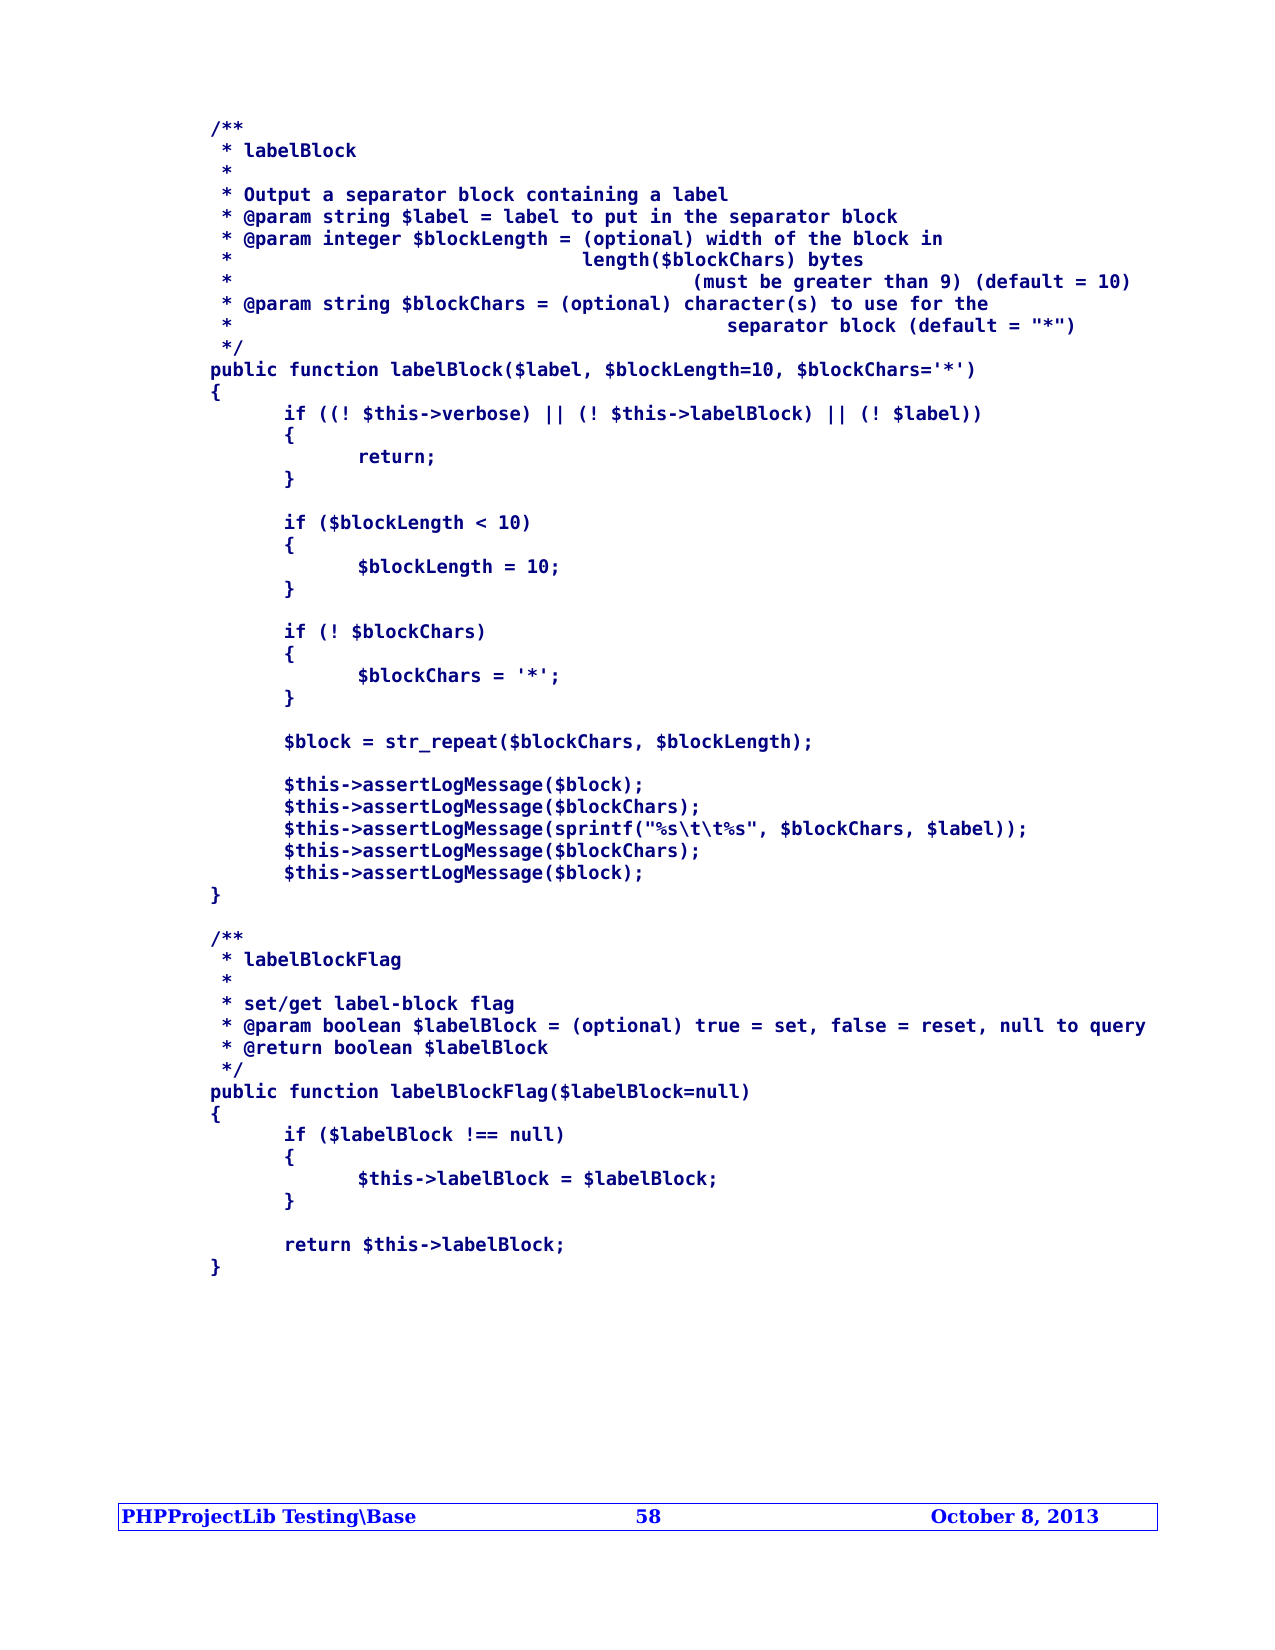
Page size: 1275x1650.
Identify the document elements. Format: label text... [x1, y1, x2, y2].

list } [136, 468, 1157, 490]
list * labelBlock [136, 140, 1157, 162]
list * Output a separator block containing a label [136, 184, 1157, 206]
list * @param boolean $labelBlock = (optional) true = set, false = reset, null to query [136, 1015, 1157, 1037]
list * @param string $blockChars = (optional) character(s) to use for the [136, 293, 1157, 315]
list } [136, 1256, 1157, 1277]
list * @return boolean $labelBlock [136, 1037, 1157, 1059]
list return; [136, 446, 1157, 468]
list * @param integer $blockLength = (optional) width of the block in [136, 227, 1157, 249]
list $this->assertLogMessage(sprintf("%s\t\t%s", $blockChars, $label)); [136, 818, 1157, 840]
list } [136, 1190, 1157, 1212]
list */ [136, 337, 1157, 359]
list { [136, 1146, 1157, 1168]
list public function labelBlock($label, $blockLength=10, $blockChars='*') [136, 359, 1157, 381]
list $blockLength = 10; [136, 556, 1157, 577]
list } [136, 687, 1157, 709]
list $this->assertLogMessage($blockChars); [136, 796, 1157, 818]
list { [136, 1102, 1157, 1124]
list * separator block (default = "*") [136, 315, 1157, 337]
list */ [136, 1059, 1157, 1081]
list * (must be greater than 9) (default = 10) [136, 271, 1157, 293]
list public function labelBlockFlag($labelBlock=null) [136, 1081, 1157, 1102]
list /** [136, 118, 1157, 140]
list $this->labelBlock = $labelBlock; [136, 1168, 1157, 1190]
list $block = str_repeat($blockChars, $blockLength); [136, 731, 1157, 752]
list * length($blockChars) bytes [136, 249, 1157, 271]
list $blockChars = '*'; [136, 665, 1157, 687]
list { [136, 424, 1157, 446]
list if ($blockLength < 10) [136, 512, 1157, 534]
list * [136, 162, 1157, 184]
list } [136, 884, 1157, 906]
list if ((! $this->verbose) || (! $this->labelBlock) || (! $label)) [136, 402, 1157, 424]
list if ($labelBlock !== null) [136, 1124, 1157, 1146]
list * set/get label-block flag [136, 993, 1157, 1015]
list if (! $blockChars) [136, 621, 1157, 643]
list } [136, 577, 1157, 599]
list /** [136, 927, 1157, 949]
list * labelBlockFlag [136, 949, 1157, 971]
list $this->assertLogMessage($block); [136, 862, 1157, 884]
list { [136, 534, 1157, 556]
list { [136, 381, 1157, 402]
list * @param string $label = label to put in the separator block [136, 206, 1157, 227]
list * [136, 971, 1157, 993]
list { [136, 643, 1157, 665]
list $this->assertLogMessage($block); [136, 774, 1157, 796]
list return $this->labelBlock; [136, 1234, 1157, 1256]
list $this->assertLogMessage($blockChars); [136, 840, 1157, 862]
